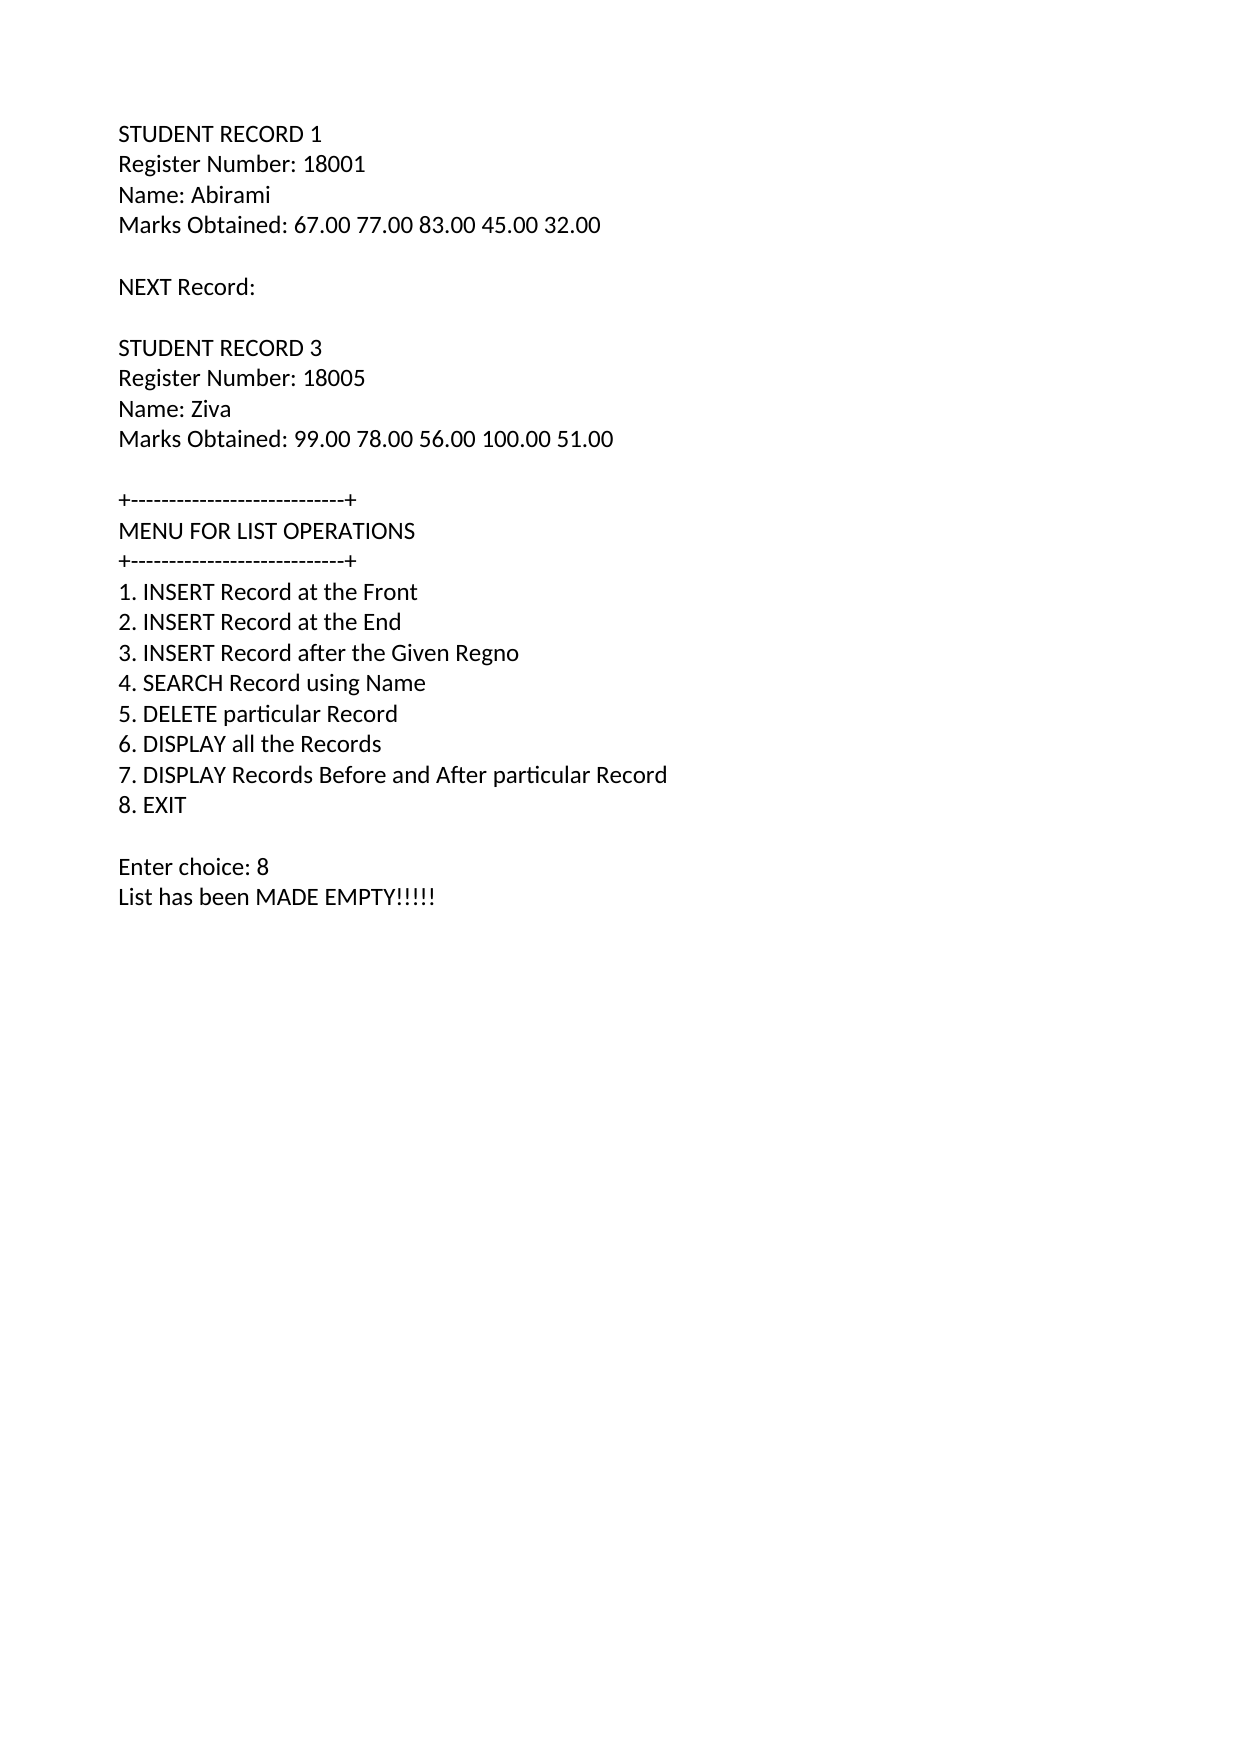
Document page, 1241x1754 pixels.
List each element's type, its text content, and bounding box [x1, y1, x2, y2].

text Enter choice: 8 List has been MADE EMPTY!!!!! [118, 820, 1122, 912]
text STUDENT RECORD 3 Register Number: 18005 Name: Ziva Marks Obtained: 99.00 78.00 56.00 100.00 51.00 [118, 332, 1122, 454]
text STUDENT RECORD 1 Register Number: 18001 Name: Abirami Marks Obtained: 67.00 77.00 83.00 45.00 32.00 [118, 118, 1122, 240]
text +----------------------------+ MENU FOR LIST OPERATIONS +----------------------------+ 1. INSERT Record at the Front 2. INSERT Record at the End 3. INSERT Record after the Given Regno 4. SEARCH Record using Name 5. DELETE particular Record 6. DISPLAY all the Records 7. DISPLAY Records Before and After particular Record 8. EXIT [118, 484, 1122, 820]
text NEXT Record: [118, 271, 1122, 301]
